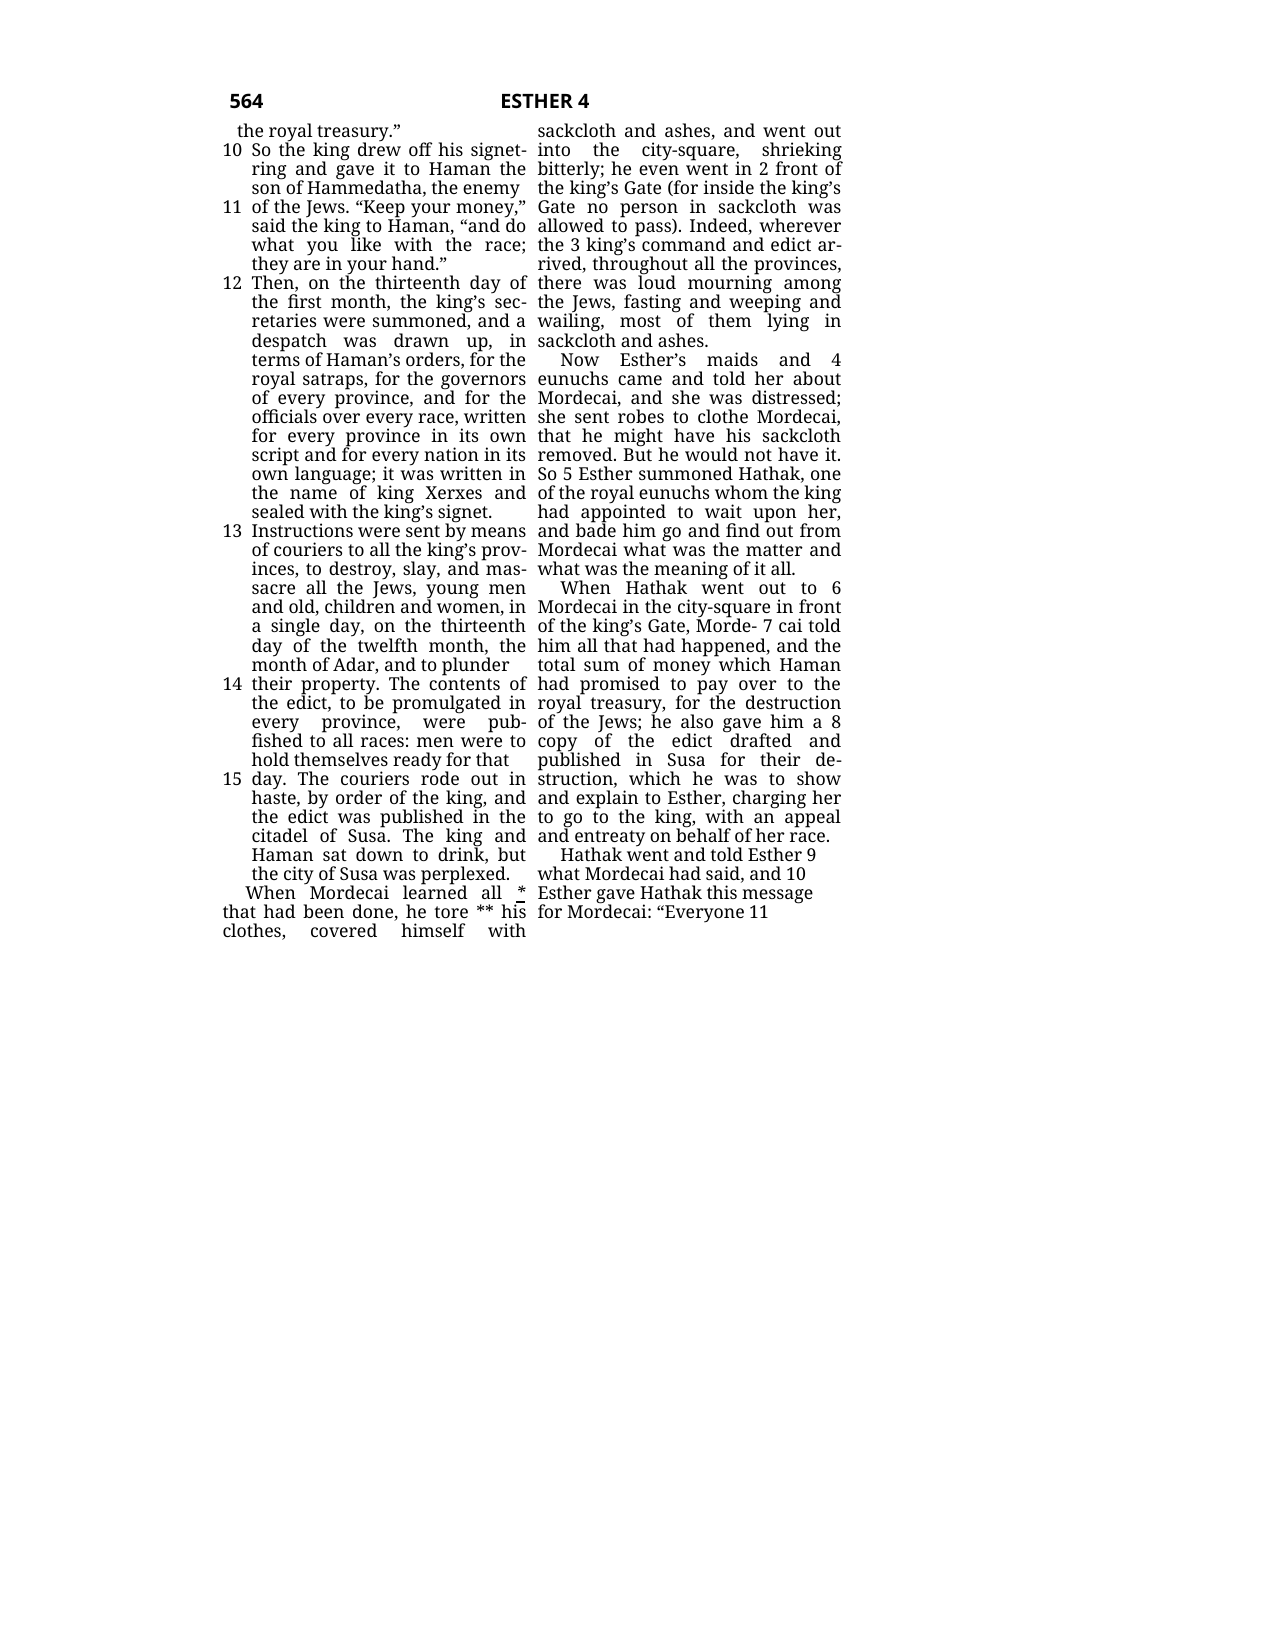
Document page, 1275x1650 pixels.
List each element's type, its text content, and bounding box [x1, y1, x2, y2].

text Hathak went and told Esther 9 what Mordecai had said, and 10 Esther gave Hathak this mes­sage for Mordecai: “Everyone 11 [537, 846, 841, 923]
text sackcloth and ashes, and went out into the city-square, shriek­ing bitterly; he even went in 2 front of the king’s Gate (for inside the king’s Gate no person in sackcloth was allowed to pass). Indeed, wherever the 3 king’s command and edict ar­rived, throughout all the prov­inces, there was loud mourning among the Jews, fasting and weeping and wailing, most of them lying in sackcloth and ashes. [537, 122, 841, 351]
list Then, on the thirteenth day of the first month, the king’s sec­retaries were summoned, and a despatch was drawn up, in terms of Haman’s orders, for the royal satraps, for the governors of every province, and for the officials over every race, written for every province in its own script and for every nation in its own language; it was written in the name of king Xerxes and sealed with the king’s signet. [222, 274, 527, 522]
text the royal treasury.” [237, 122, 527, 141]
list Instructions were sent by means of couriers to all the king’s prov­inces, to destroy, slay, and mas­sacre all the Jews, young men and old, children and women, in a single day, on the thirteenth day of the twelfth month, the month of Adar, and to plunder [222, 522, 527, 675]
list day. The couriers rode out in haste, by order of the king, and the edict was published in the citadel of Susa. The king and Haman sat down to drink, but the city of Susa was perplexed. [222, 770, 527, 884]
list of the Jews. “Keep your money,” said the king to Ha­man, “and do what you like with the race; they are in your hand.” [222, 198, 527, 274]
text When Mordecai learned all * that had been done, he tore ** his clothes, covered himself with [222, 884, 527, 942]
list So the king drew off his signet­ring and gave it to Haman the son of Hammedatha, the enemy [222, 141, 527, 198]
list their property. The contents of the edict, to be promulgated in every province, were pub- fished to all races: men were to hold themselves ready for that [222, 675, 527, 770]
text When Hathak went out to 6 Mordecai in the city-square in front of the king’s Gate, Morde- 7 cai told him all that had hap­pened, and the total sum of money which Haman had prom­ised to pay over to the royal treasury, for the destruction of the Jews; he also gave him a 8 copy of the edict drafted and published in Susa for their de­struction, which he was to show and explain to Esther, charging her to go to the king, with an appeal and entreaty on behalf of her race. [537, 579, 841, 846]
text Now Esther’s maids and 4 eunuchs came and told her about Mordecai, and she was distressed; she sent robes to clothe Mordecai, that he might have his sackcloth removed. But he would not have it. So 5 Esther summoned Hathak, one of the royal eunuchs whom the king had appointed to wait upon her, and bade him go and find out from Mordecai what was the matter and what was the meaning of it all. [537, 351, 841, 579]
